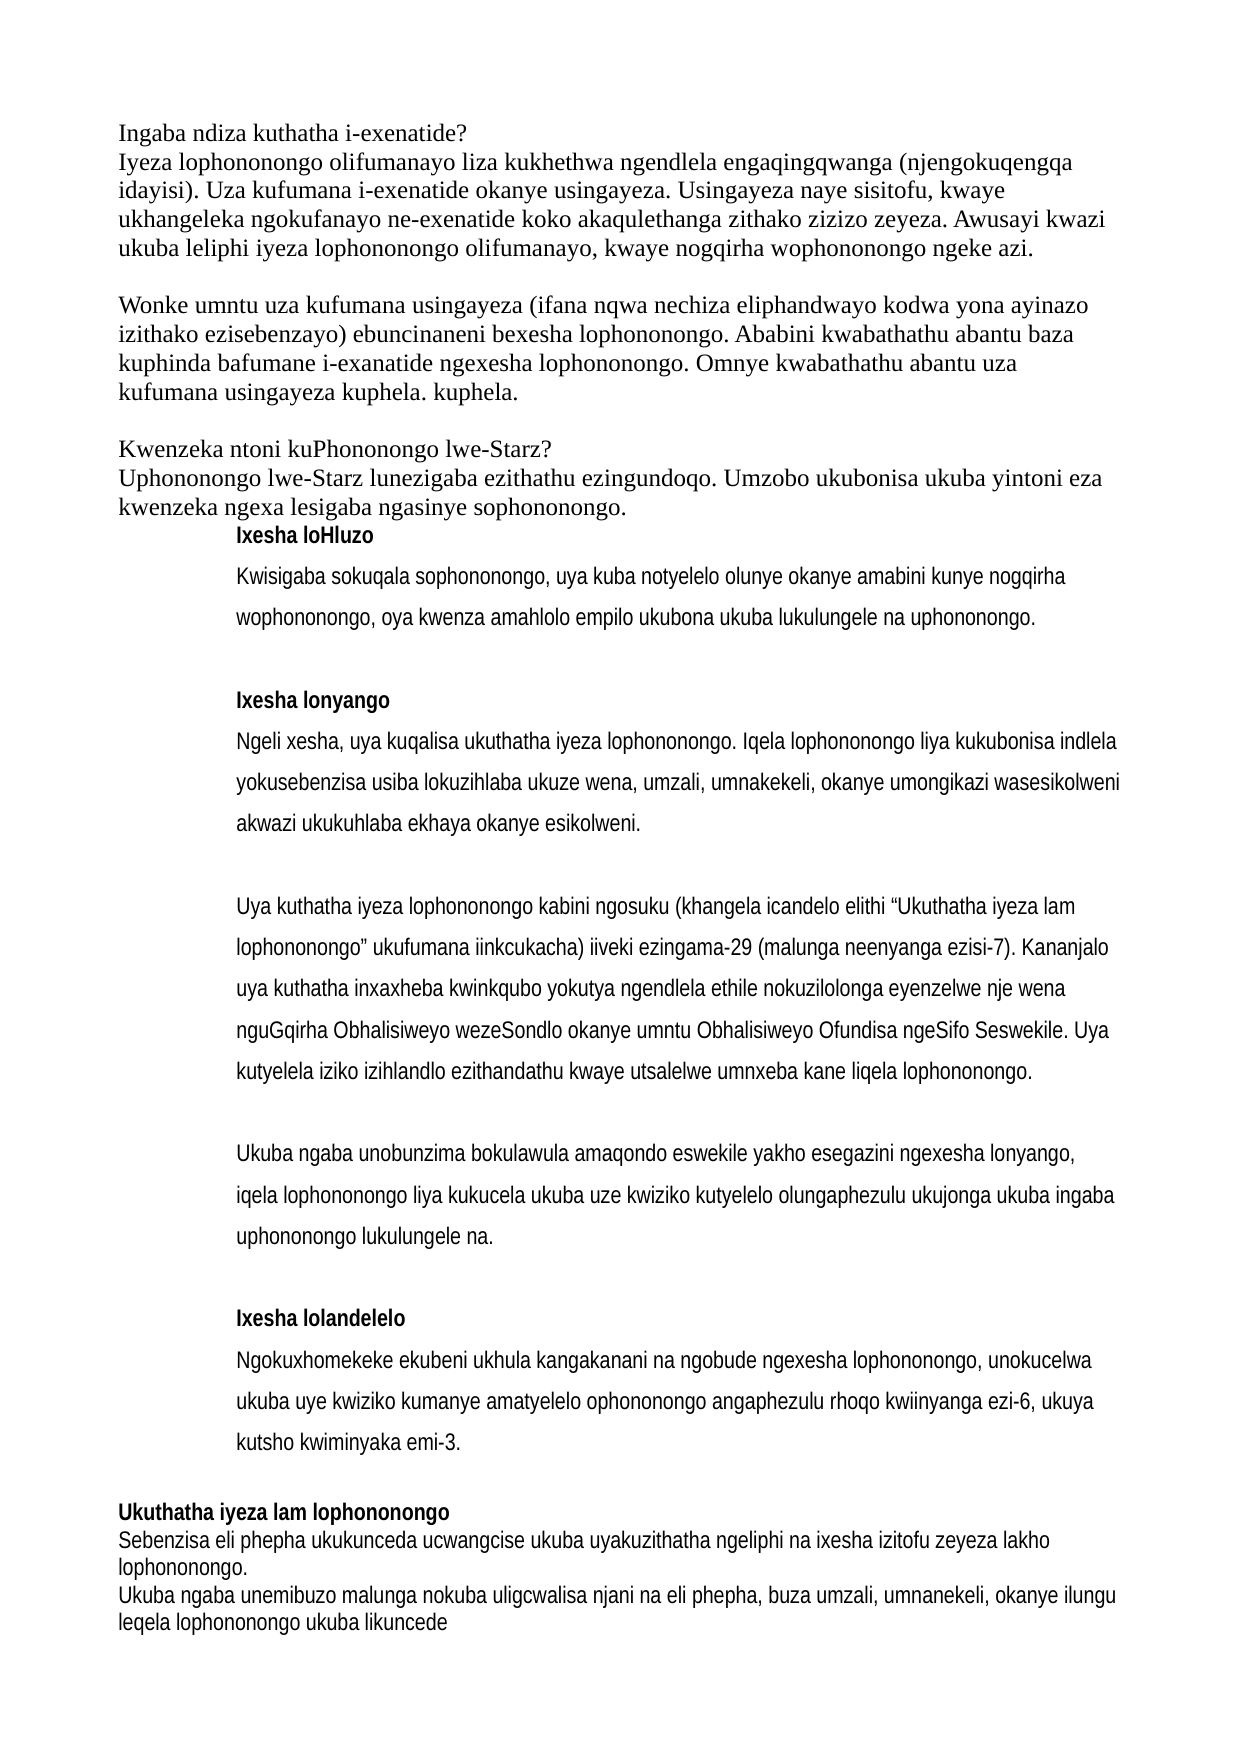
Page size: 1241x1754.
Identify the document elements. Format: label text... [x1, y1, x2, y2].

text Ixesha loHluzo [236, 521, 1122, 548]
text Ukuba ngaba unobunzima bokulawula amaqondo eswekile yakho esegazini ngexesha lonyango, iqela lophononongo liya kukucela ukuba uze kwiziko kutyelelo olungaphezulu ukujonga ukuba ingaba uphononongo lukulungele na. [236, 1139, 1122, 1249]
text Ngokuxhomekeke ekubeni ukhula kangakanani na ngobude ngexesha lophononongo, unokucelwa ukuba uye kwiziko kumanye amatyelelo ophononongo angaphezulu rhoqo kwiinyanga ezi-6, ukuya kutsho kwiminyaka emi-3. [236, 1346, 1122, 1456]
text Ngeli xesha, uya kuqalisa ukuthatha iyeza lophononongo. Iqela lophononongo liya kukubonisa indlela yokusebenzisa usiba lokuzihlaba ukuze wena, umzali, umnakekeli, okanye umongikazi wasesikolweni akwazi ukukuhlaba ekhaya okanye esikolweni. [236, 727, 1122, 837]
text Ixesha lonyango [236, 686, 1122, 713]
text Ukuthatha iyeza lam lophononongo [118, 1498, 1122, 1526]
text Kwisigaba sokuqala sophononongo, uya kuba notyelelo olunye okanye amabini kunye nogqirha wophononongo, oya kwenza amahlolo empilo ukubona ukuba lukulungele na uphononongo. [236, 562, 1122, 631]
text Ixesha lolandelelo [236, 1304, 1122, 1332]
text Iyeza lophononongo olifumanayo liza kukhethwa ngendlela engaqingqwanga (njengokuqengqa idayisi). Uza kufumana i-exenatide okanye usingayeza. Usingayeza naye sisitofu, kwaye ukhangeleka ngokufanayo ne-exenatide koko akaqulethanga zithako zizizo zeyeza. Awusayi kwazi ukuba leliphi iyeza lophononongo olifumanayo, kwaye nogqirha wophononongo ngeke azi. [118, 147, 1122, 262]
text Kwenzeka ntoni kuPhononongo lwe-Starz? [118, 434, 1122, 463]
text Ukuba ngaba unemibuzo malunga nokuba uligcwalisa njani na eli phepha, buza umzali, umnanekeli, okanye ilungu leqela lophononongo ukuba likuncede [118, 1581, 1122, 1636]
text Uphononongo lwe-Starz lunezigaba ezithathu ezingundoqo. Umzobo ukubonisa ukuba yintoni eza kwenzeka ngexa lesigaba ngasinye sophononongo. [118, 463, 1122, 521]
text Wonke umntu uza kufumana usingayeza (ifana nqwa nechiza eliphandwayo kodwa yona ayinazo izithako ezisebenzayo) ebuncinaneni bexesha lophononongo. Ababini kwabathathu abantu baza kuphinda bafumane i-exanatide ngexesha lophononongo. Omnye kwabathathu abantu uza kufumana usingayeza kuphela. kuphela. [118, 291, 1122, 406]
text Uya kuthatha iyeza lophononongo kabini ngosuku (khangela icandelo elithi “Ukuthatha iyeza lam lophononongo” ukufumana iinkcukacha) iiveki ezingama-29 (malunga neenyanga ezisi-7). Kananjalo uya kuthatha inxaxheba kwinkqubo yokutya ngendlela ethile nokuzilolonga eyenzelwe nje wena nguGqirha Obhalisiweyo wezeSondlo okanye umntu Obhalisiweyo Ofundisa ngeSifo Seswekile. Uya kutyelela iziko izihlandlo ezithandathu kwaye utsalelwe umnxeba kane liqela lophononongo. [236, 892, 1122, 1084]
text Sebenzisa eli phepha ukukunceda ucwangcise ukuba uyakuzithatha ngeliphi na ixesha izitofu zeyeza lakho lophononongo. [118, 1526, 1122, 1581]
text Ingaba ndiza kuthatha i-exenatide? [118, 118, 1122, 147]
